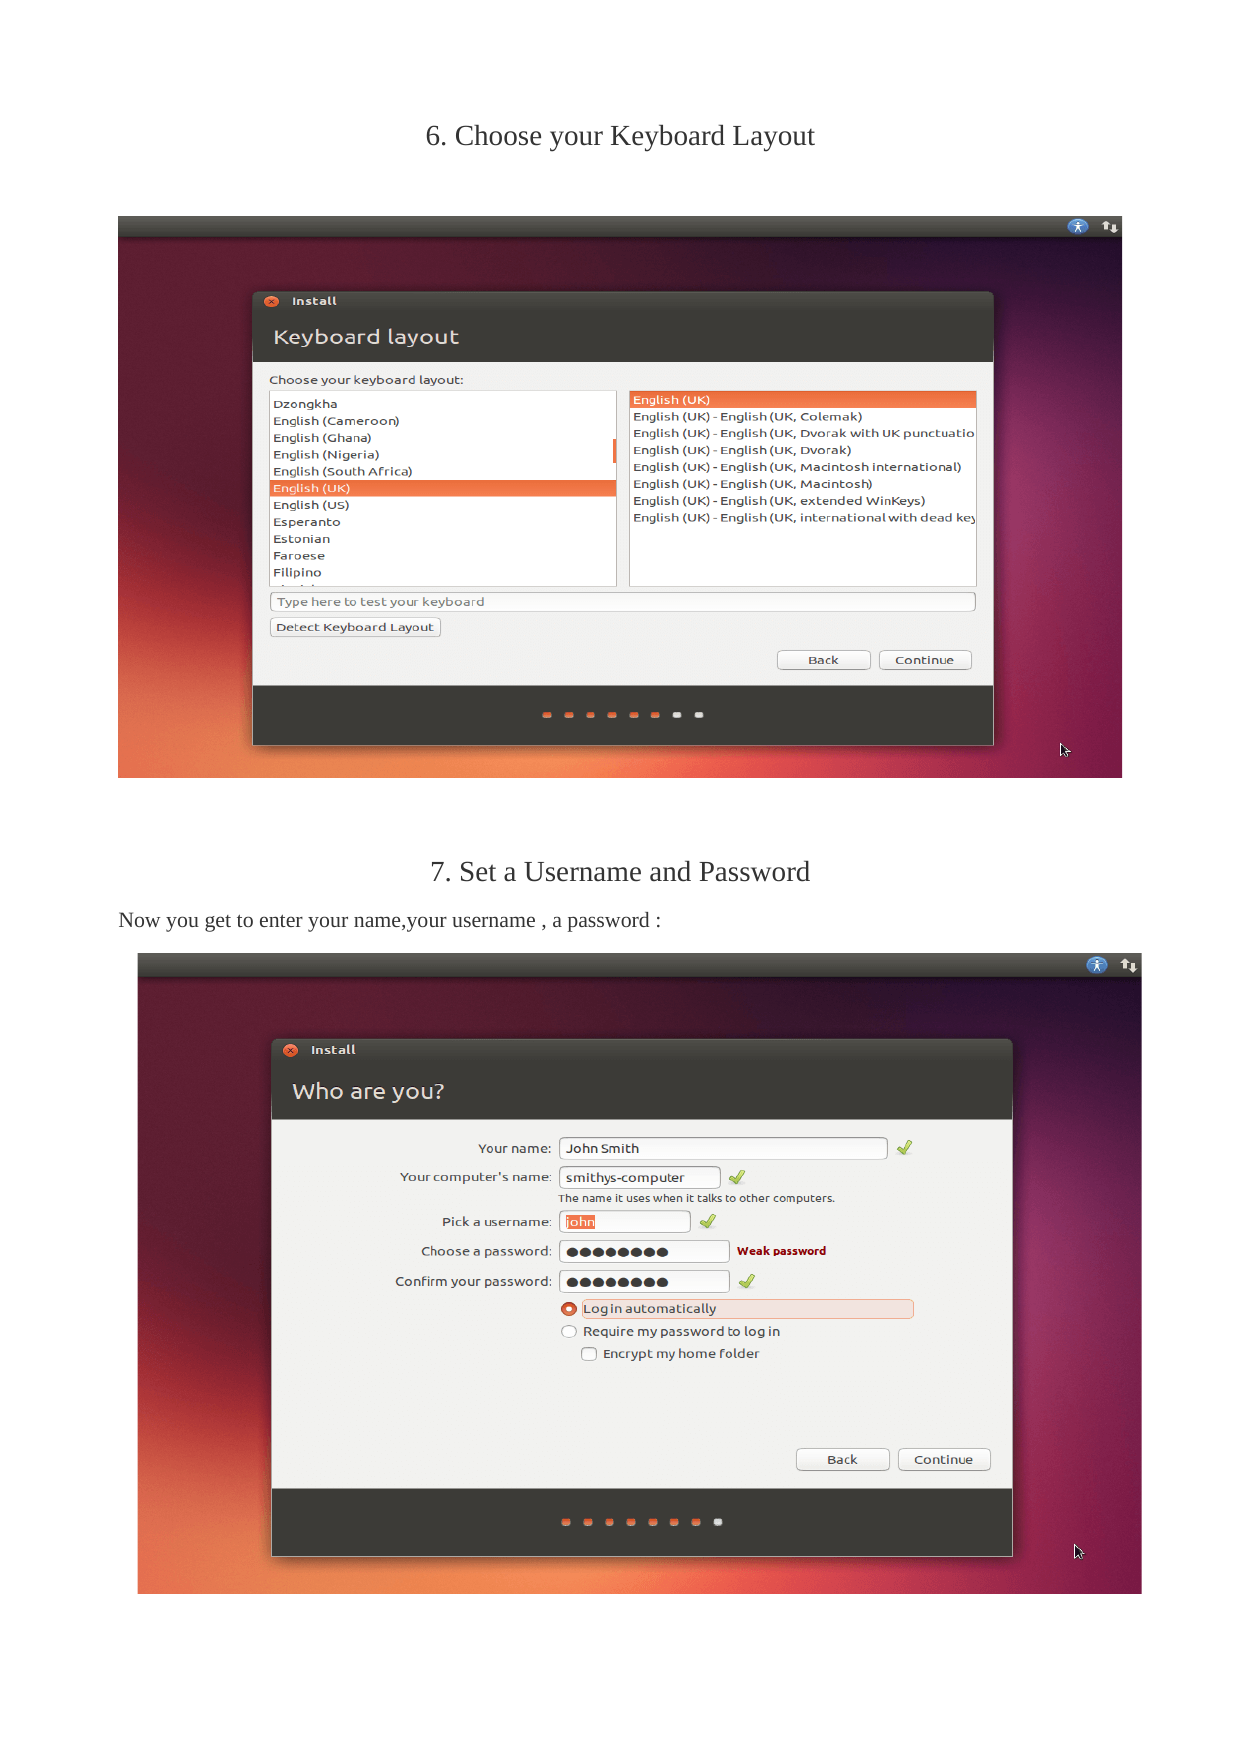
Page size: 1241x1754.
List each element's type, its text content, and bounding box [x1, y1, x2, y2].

text Now you get to enter your name,your username , a password : [118, 901, 1122, 932]
picture [118, 216, 1123, 778]
subtitle 6. Choose your Keyboard Layout [118, 118, 1122, 152]
subtitle 7. Set a Username and Password [118, 854, 1122, 888]
picture [137, 953, 1142, 1594]
